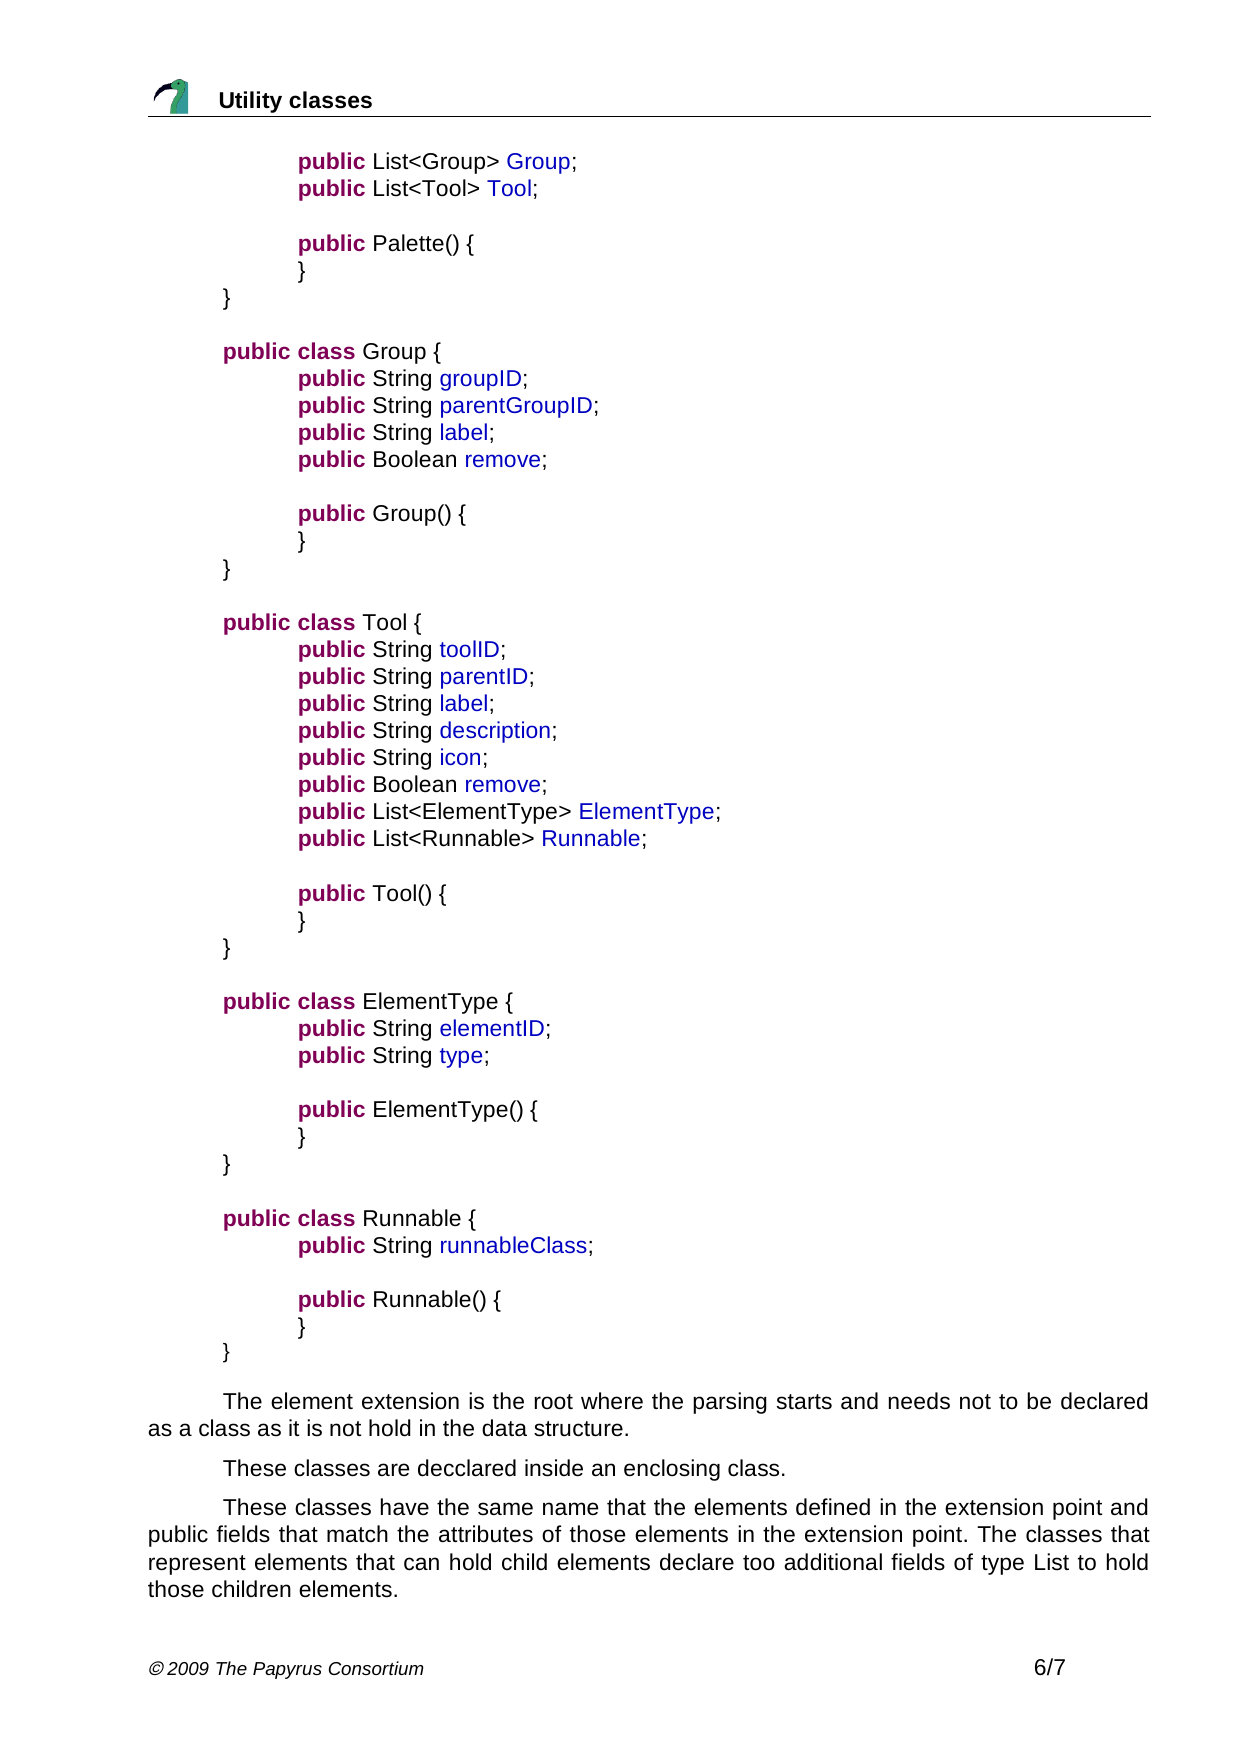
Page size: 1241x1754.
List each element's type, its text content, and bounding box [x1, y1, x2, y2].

text public List<Tool> Tool; [148, 175, 1151, 202]
text public String elementID; [148, 1014, 1151, 1041]
text } [148, 283, 1151, 310]
text } [148, 1123, 1151, 1150]
text } [148, 1312, 1151, 1339]
text public Group() { [148, 500, 1151, 527]
text public String type; [148, 1041, 1151, 1068]
text public String icon; [148, 743, 1151, 771]
text These classes are decclared inside an enclosing class. [148, 1454, 1151, 1481]
text } [148, 256, 1151, 283]
text public class Group { [148, 337, 1151, 364]
text public Runnable() { [148, 1285, 1151, 1312]
text public String label; [148, 418, 1151, 446]
text public String groupID; [148, 364, 1151, 391]
text public Palette() { [148, 229, 1151, 256]
text These classes have the same name that the elements defined in the extension point and public fields that match the attributes of those elements in the extension point. The classes that represent elements that can hold child elements declare too additional fields of type List to hold those children elements. [148, 1494, 1151, 1602]
text } [148, 554, 1151, 581]
text public String runnableClass; [148, 1231, 1151, 1258]
text } [148, 906, 1151, 933]
text public String parentGroupID; [148, 391, 1151, 418]
text public String label; [148, 689, 1151, 716]
text public String toolID; [148, 635, 1151, 662]
text } [148, 527, 1151, 554]
text public Tool() { [148, 879, 1151, 906]
text public String description; [148, 716, 1151, 743]
text public ElementType() { [148, 1096, 1151, 1123]
text public class Runnable { [148, 1204, 1151, 1231]
text } [148, 933, 1151, 960]
text public Boolean remove; [148, 771, 1151, 798]
text The element extension is the root where the parsing starts and needs not to be declared as a class as it is not hold in the data structure. [148, 1387, 1151, 1442]
text public class ElementType { [148, 987, 1151, 1014]
picture [153, 79, 189, 114]
text public List<Runnable> Runnable; [148, 825, 1151, 852]
text public class Tool { [148, 608, 1151, 635]
text public String parentID; [148, 662, 1151, 689]
text public List<Group> Group; [148, 148, 1151, 175]
text } [148, 1150, 1151, 1177]
text public List<ElementType> ElementType; [148, 798, 1151, 825]
text public Boolean remove; [148, 446, 1151, 473]
text } [148, 1339, 1151, 1363]
